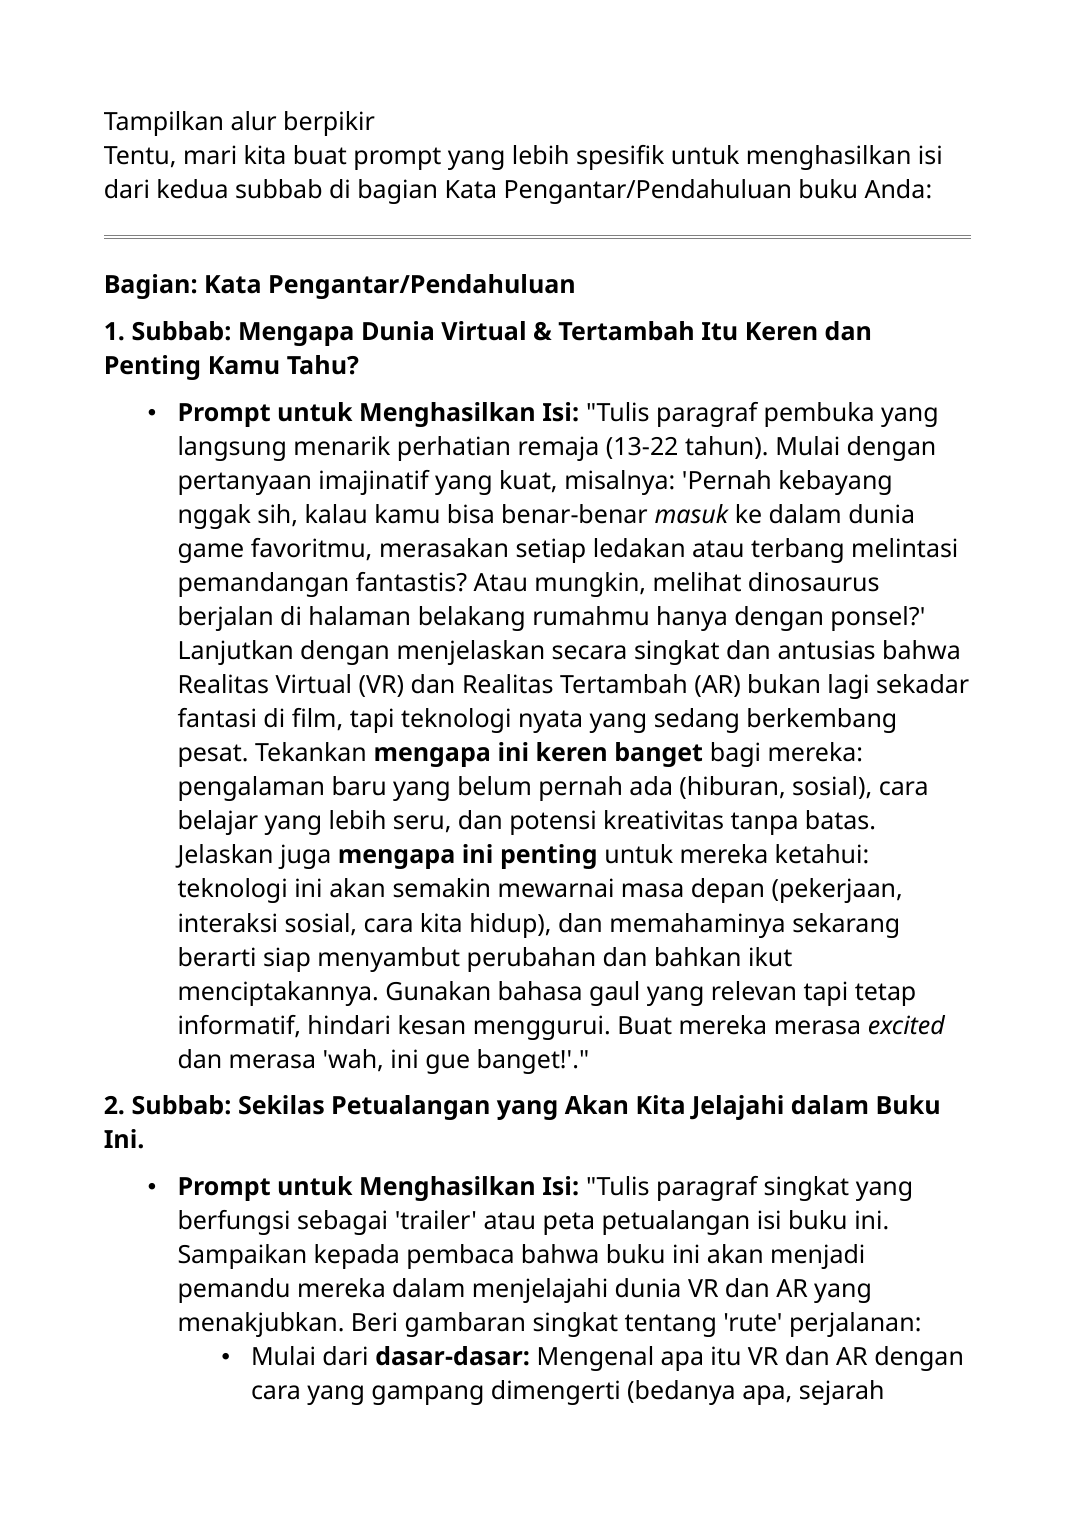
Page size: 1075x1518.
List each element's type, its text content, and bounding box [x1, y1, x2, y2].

text Tampilkan alur berpikir [103, 103, 971, 138]
text Tentu, mari kita buat prompt yang lebih spesifik untuk menghasilkan isi dari kedua subbab di bagian Kata Pengantar/Pendahuluan buku Anda: [103, 138, 971, 206]
list Prompt untuk Menghasilkan Isi: "Tulis paragraf pembuka yang langsung menarik perhatian remaja (13-22 tahun). Mulai dengan pertanyaan imajinatif yang kuat, misalnya: 'Pernah kebayang nggak sih, kalau kamu bisa benar-benar masuk ke dalam dunia game favoritmu, merasakan setiap ledakan atau terbang melintasi pemandangan fantastis? Atau mungkin, melihat dinosaurus berjalan di halaman belakang rumahmu hanya dengan ponsel?' Lanjutkan dengan menjelaskan secara singkat dan antusias bahwa Realitas Virtual (VR) dan Realitas Tertambah (AR) bukan lagi sekadar fantasi di film, tapi teknologi nyata yang sedang berkembang pesat. Tekankan mengapa ini keren banget bagi mereka: pengalaman baru yang belum pernah ada (hiburan, sosial), cara belajar yang lebih seru, dan potensi kreativitas tanpa batas. Jelaskan juga mengapa ini penting untuk mereka ketahui: teknologi ini akan semakin mewarnai masa depan (pekerjaan, interaksi sosial, cara kita hidup), dan memahaminya sekarang berarti siap menyambut perubahan dan bahkan ikut menciptakannya. Gunakan bahasa gaul yang relevan tapi tetap informatif, hindari kesan menggurui. Buat mereka merasa excited dan merasa 'wah, ini gue banget!'." [148, 394, 971, 1076]
text 1. Subbab: Mengapa Dunia Virtual & Tertambah Itu Keren dan Penting Kamu Tahu? [103, 314, 971, 382]
text 2. Subbab: Sekilas Petualangan yang Akan Kita Jelajahi dalam Buku Ini. [103, 1088, 971, 1156]
list Prompt untuk Menghasilkan Isi: "Tulis paragraf singkat yang berfungsi sebagai 'trailer' atau peta petualangan isi buku ini. Sampaikan kepada pembaca bahwa buku ini akan menjadi pemandu mereka dalam menjelajahi dunia VR dan AR yang menakjubkan. Beri gambaran singkat tentang 'rute' perjalanan: [148, 1169, 971, 1339]
text Bagian: Kata Pengantar/Pendahuluan [103, 267, 971, 301]
list Mulai dari dasar-dasar: Mengenal apa itu VR dan AR dengan cara yang gampang dimengerti (bedanya apa, sejarah [221, 1339, 971, 1407]
